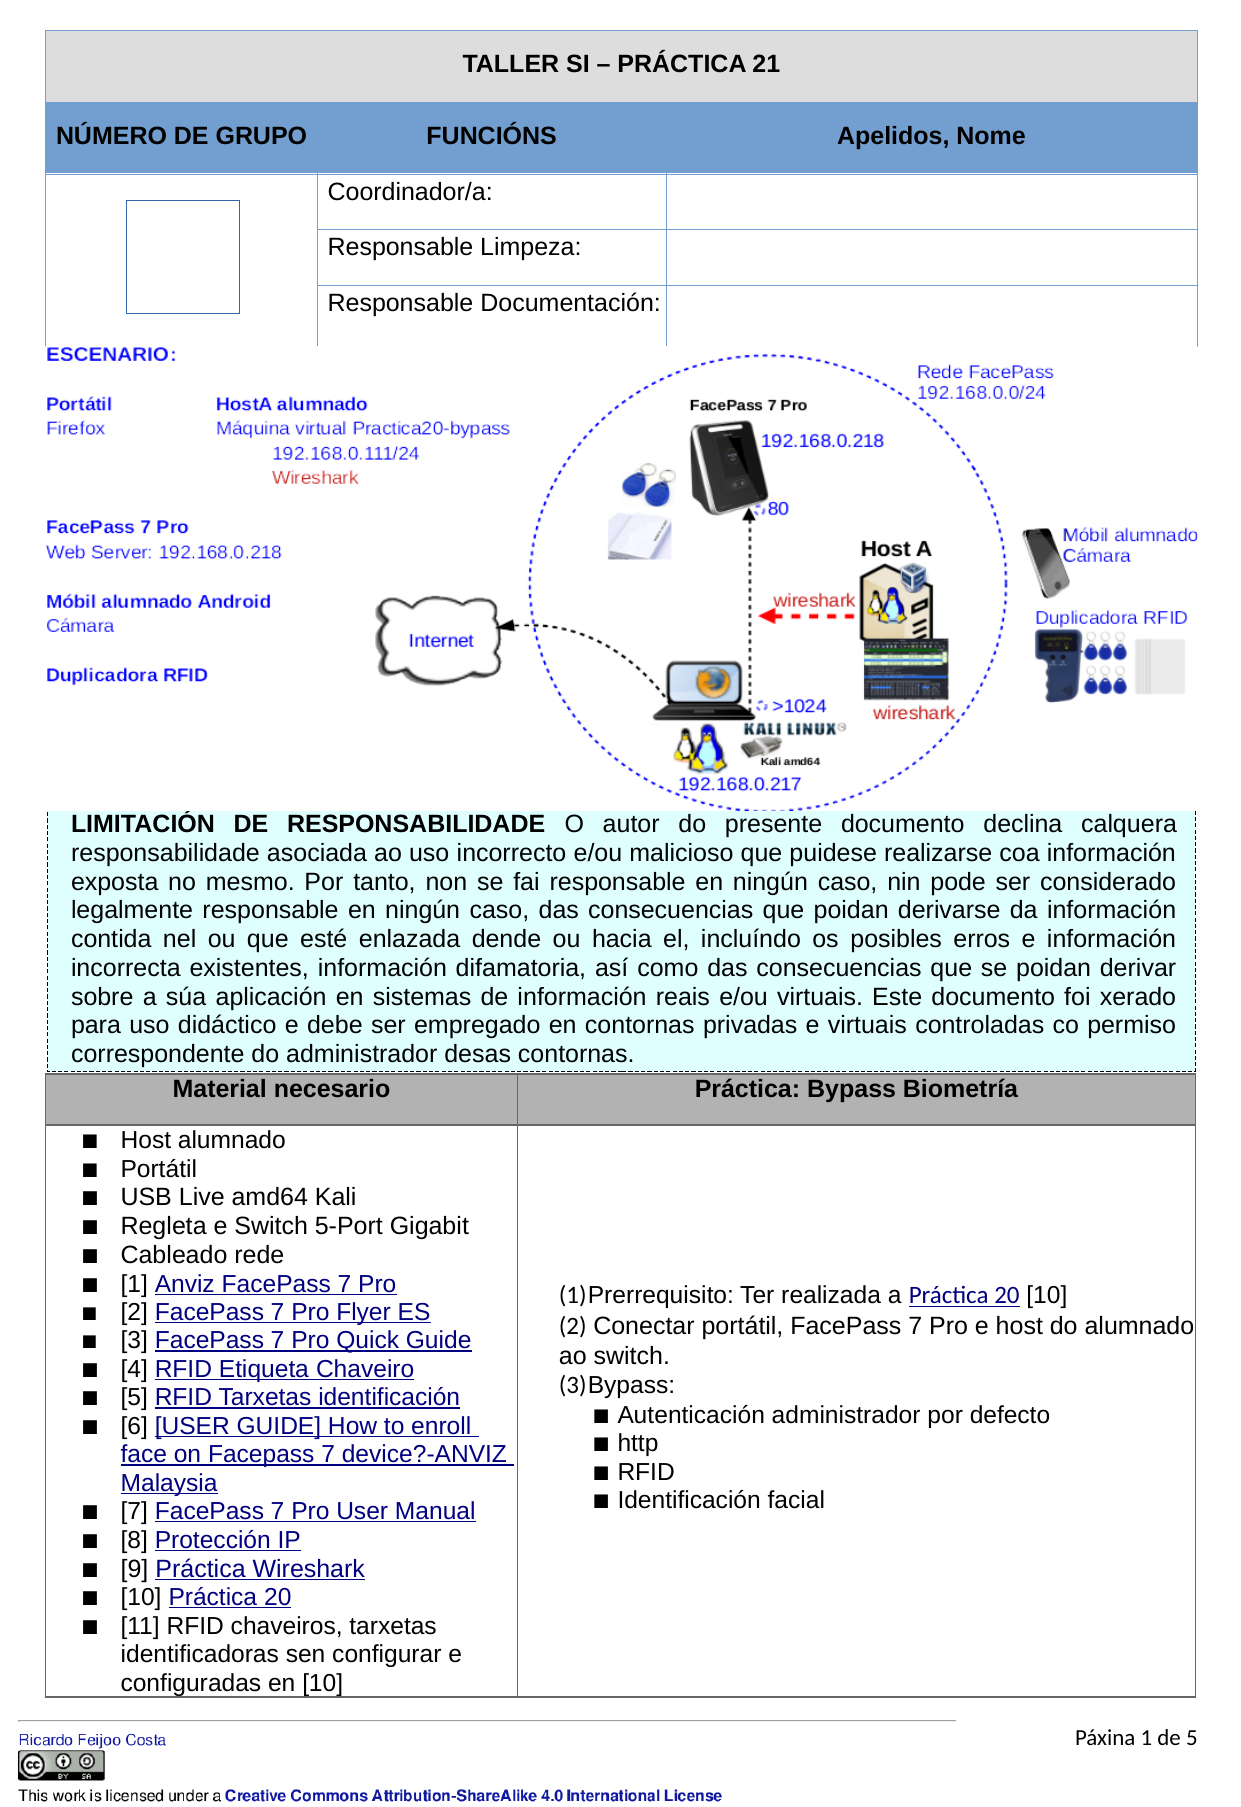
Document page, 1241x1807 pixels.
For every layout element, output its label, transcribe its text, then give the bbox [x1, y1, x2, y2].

table_cell Responsable Documentación: [318, 286, 666, 346]
table_header Práctica: Bypass Biometría [518, 1075, 1195, 1124]
table_cell [667, 286, 1197, 346]
table_cell NÚMERO DE GRUPO [46, 103, 317, 173]
table_cell Host alumnado Portátil USB Live amd64 Kali Regleta e Switch 5-Port Gigabit Cableado rede [1] Anviz FacePass 7 Pro [2] FacePass 7 Pro Flyer ES [3] FacePass 7 Pro Quick Guide [4] RFID Etiqueta Chaveiro [5] RFID Tarxetas identificación [6] [USER GUIDE] How to enroll face on Facepass 7 device?-ANVIZ Malaysia [7] FacePass 7 Pro User Manual [8] Protección IP [9] Práctica Wireshark [10] Práctica 20 [11] RFID chaveiros, tarxetas identificadoras sen configurar e configuradas en [10] [46, 1126, 517, 1696]
picture [8, 1715, 957, 1806]
table_cell [46, 175, 317, 346]
table_cell [667, 230, 1197, 284]
table_cell FUNCIÓNS [318, 103, 666, 173]
table_cell Apelidos, Nome [667, 103, 1197, 173]
table_cell Coordinador/a: [318, 175, 666, 229]
picture [45, 346, 1198, 811]
table_header TALLER SI – PRÁCTICA 21 [46, 31, 1197, 102]
table_cell [667, 175, 1197, 229]
table_cell Prerrequisito: Ter realizada a Práctica 20 [10] Conectar portátil, FacePass 7 Pro e host do alumnado ao switch. Bypass: Autenticación administrador por defecto http RFID Identificación facial [518, 1126, 1195, 1696]
table_cell Responsable Limpeza: [318, 230, 666, 284]
table_header Material necesario [46, 1075, 517, 1124]
